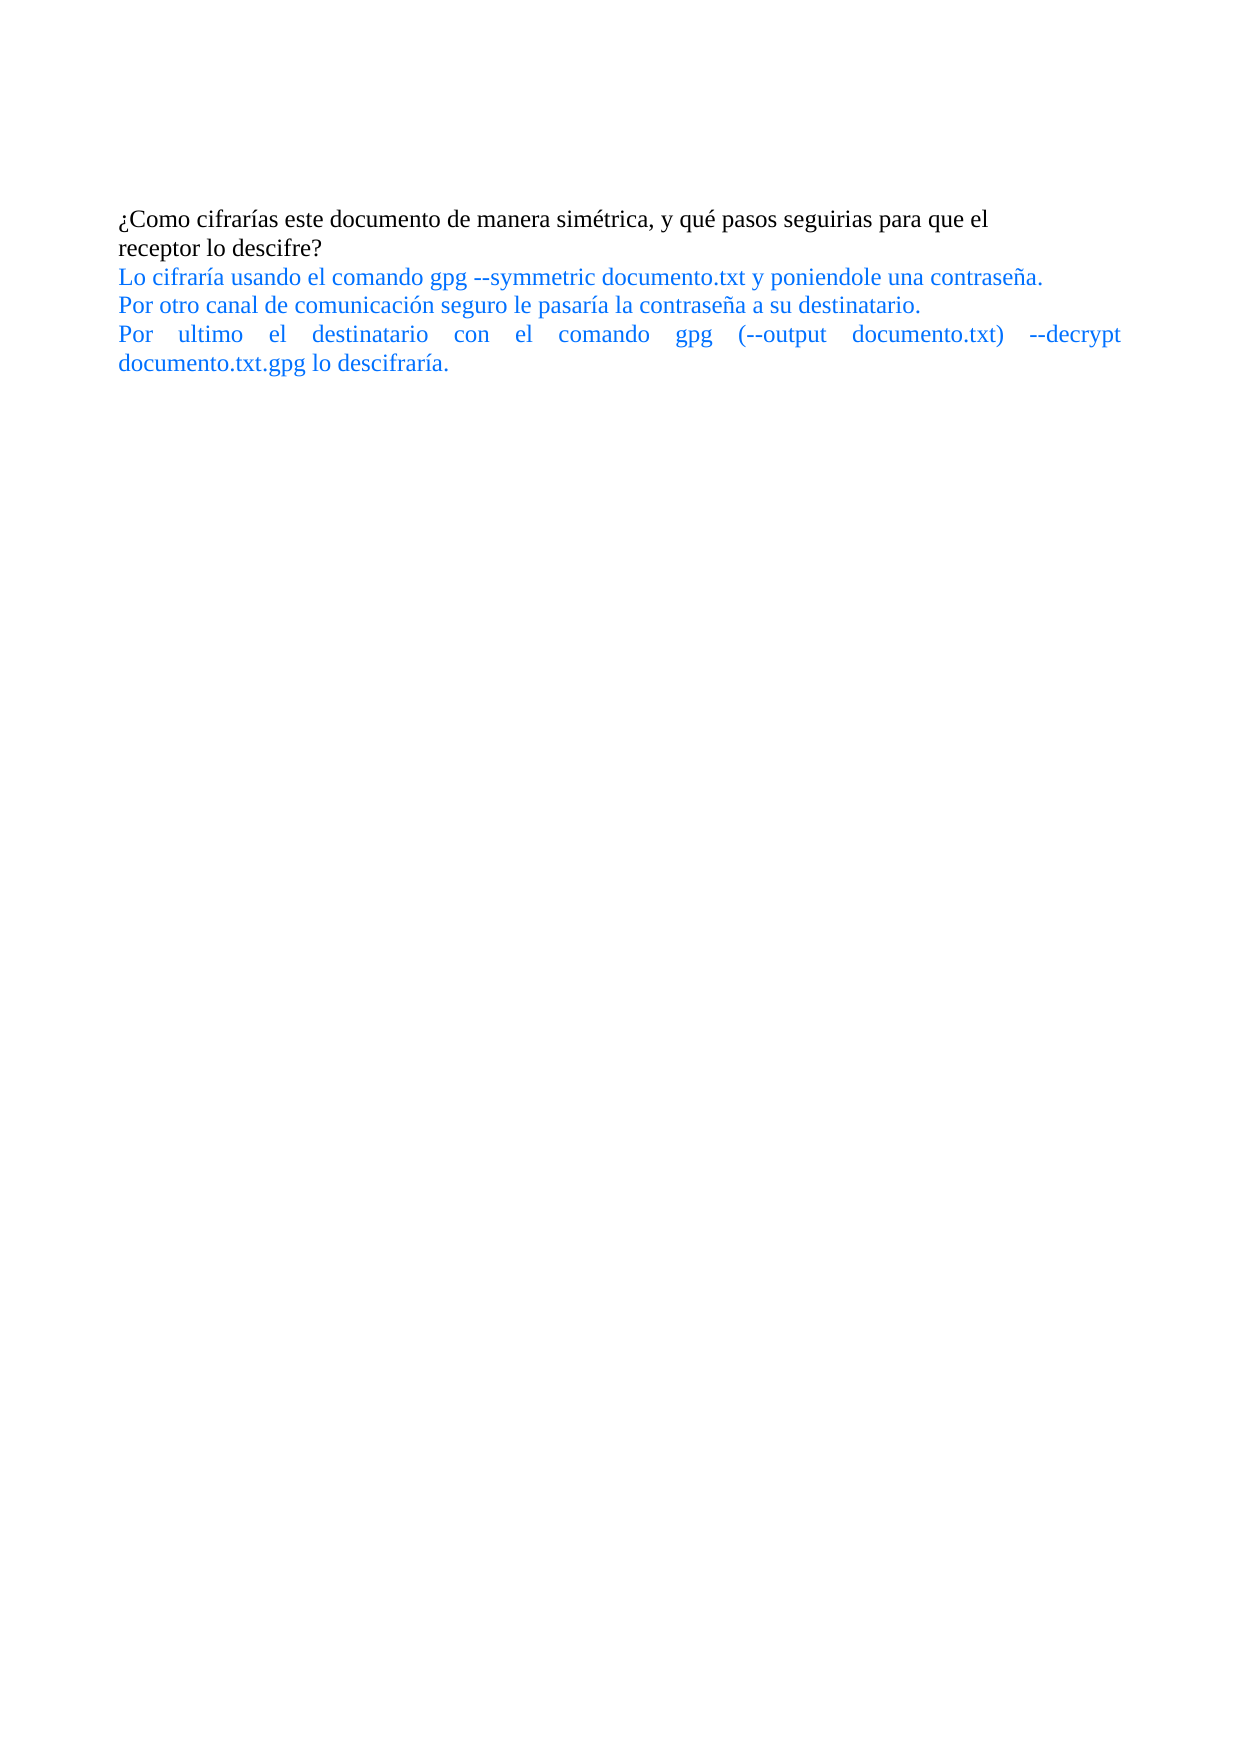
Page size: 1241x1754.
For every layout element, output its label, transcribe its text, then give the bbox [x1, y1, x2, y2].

text receptor lo descifre? [118, 233, 1122, 262]
text ¿Como cifrarías este documento de manera simétrica, y qué pasos seguirias para que el [118, 204, 1122, 233]
text Por otro canal de comunicación seguro le pasaría la contraseña a su destinatario. [118, 291, 1122, 319]
text Por ultimo el destinatario con el comando gpg (--output documento.txt) --decrypt documento.txt.gpg lo descifraría. [118, 319, 1122, 377]
text Lo cifraría usando el comando gpg --symmetric documento.txt y poniendole una contraseña. [118, 262, 1122, 291]
